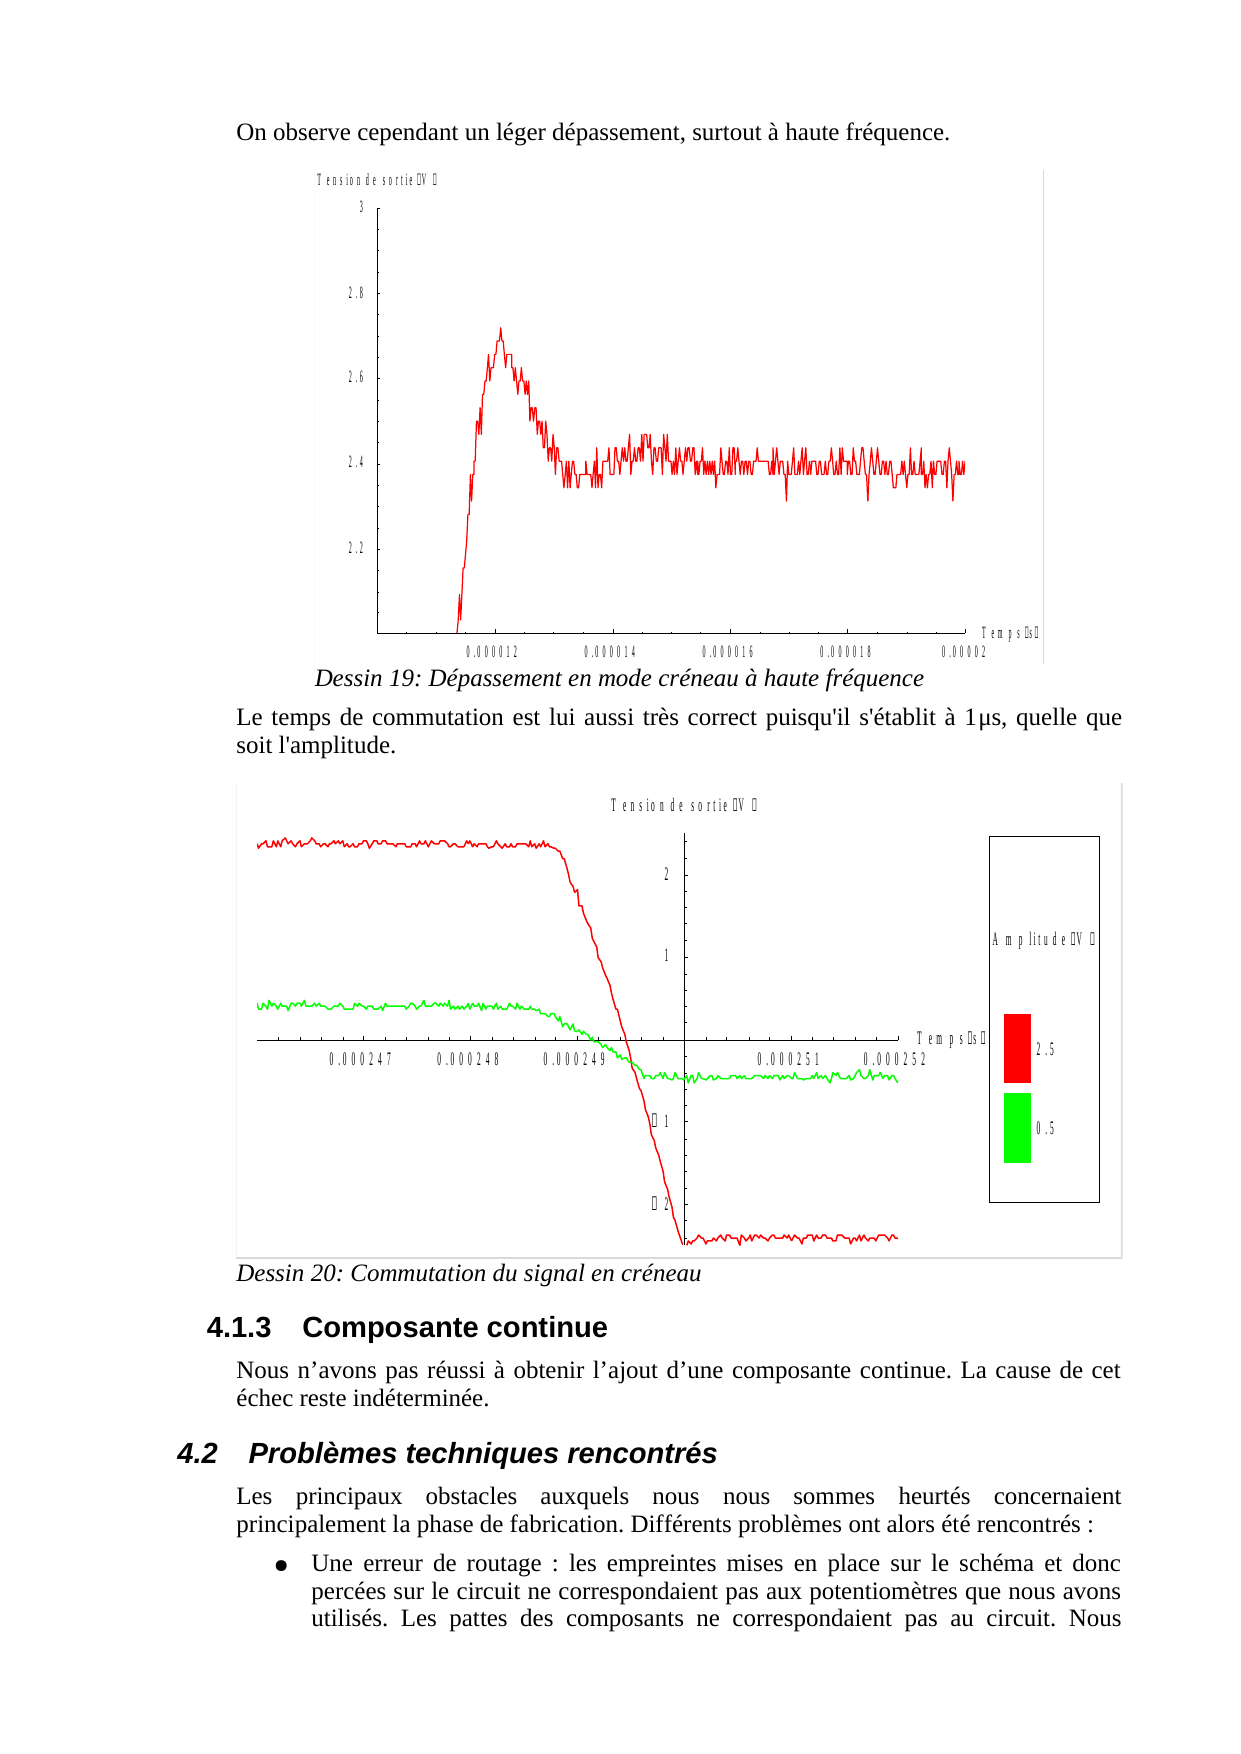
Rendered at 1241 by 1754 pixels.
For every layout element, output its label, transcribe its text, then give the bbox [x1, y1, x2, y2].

subtitle Composante continue [118, 1311, 1122, 1344]
text Les principaux obstacles auxquels nous nous sommes heurtés concernaient principalement la phase de fabrication. Différents problèmes ont alors été rencontrés : [236, 1482, 1122, 1537]
text Nous n’avons pas réussi à obtenir l’ajout d’une composante continue. La cause de cet échec reste indéterminée. [236, 1356, 1122, 1412]
subtitle Problèmes techniques rencontrés [118, 1437, 1122, 1469]
list Une erreur de routage : les empreintes mises en place sur le schéma et donc percées sur le circuit ne correspondaient pas aux potentiomètres que nous avons utilisés. Les pattes des composants ne correspondaient pas au circuit. Nous [274, 1549, 1122, 1632]
text Dessin 19: Dépassement en mode créneau à haute fréquence [314, 664, 1044, 692]
text Dessin 20: Commutation du signal en créneau [236, 1259, 1122, 1286]
text On observe cependant un léger dépassement, surtout à haute fréquence. [236, 118, 1122, 146]
text Le temps de commutation est lui aussi très correct puisqu'il s'établit à 1μs, quelle que soit l'amplitude. [236, 703, 1122, 759]
